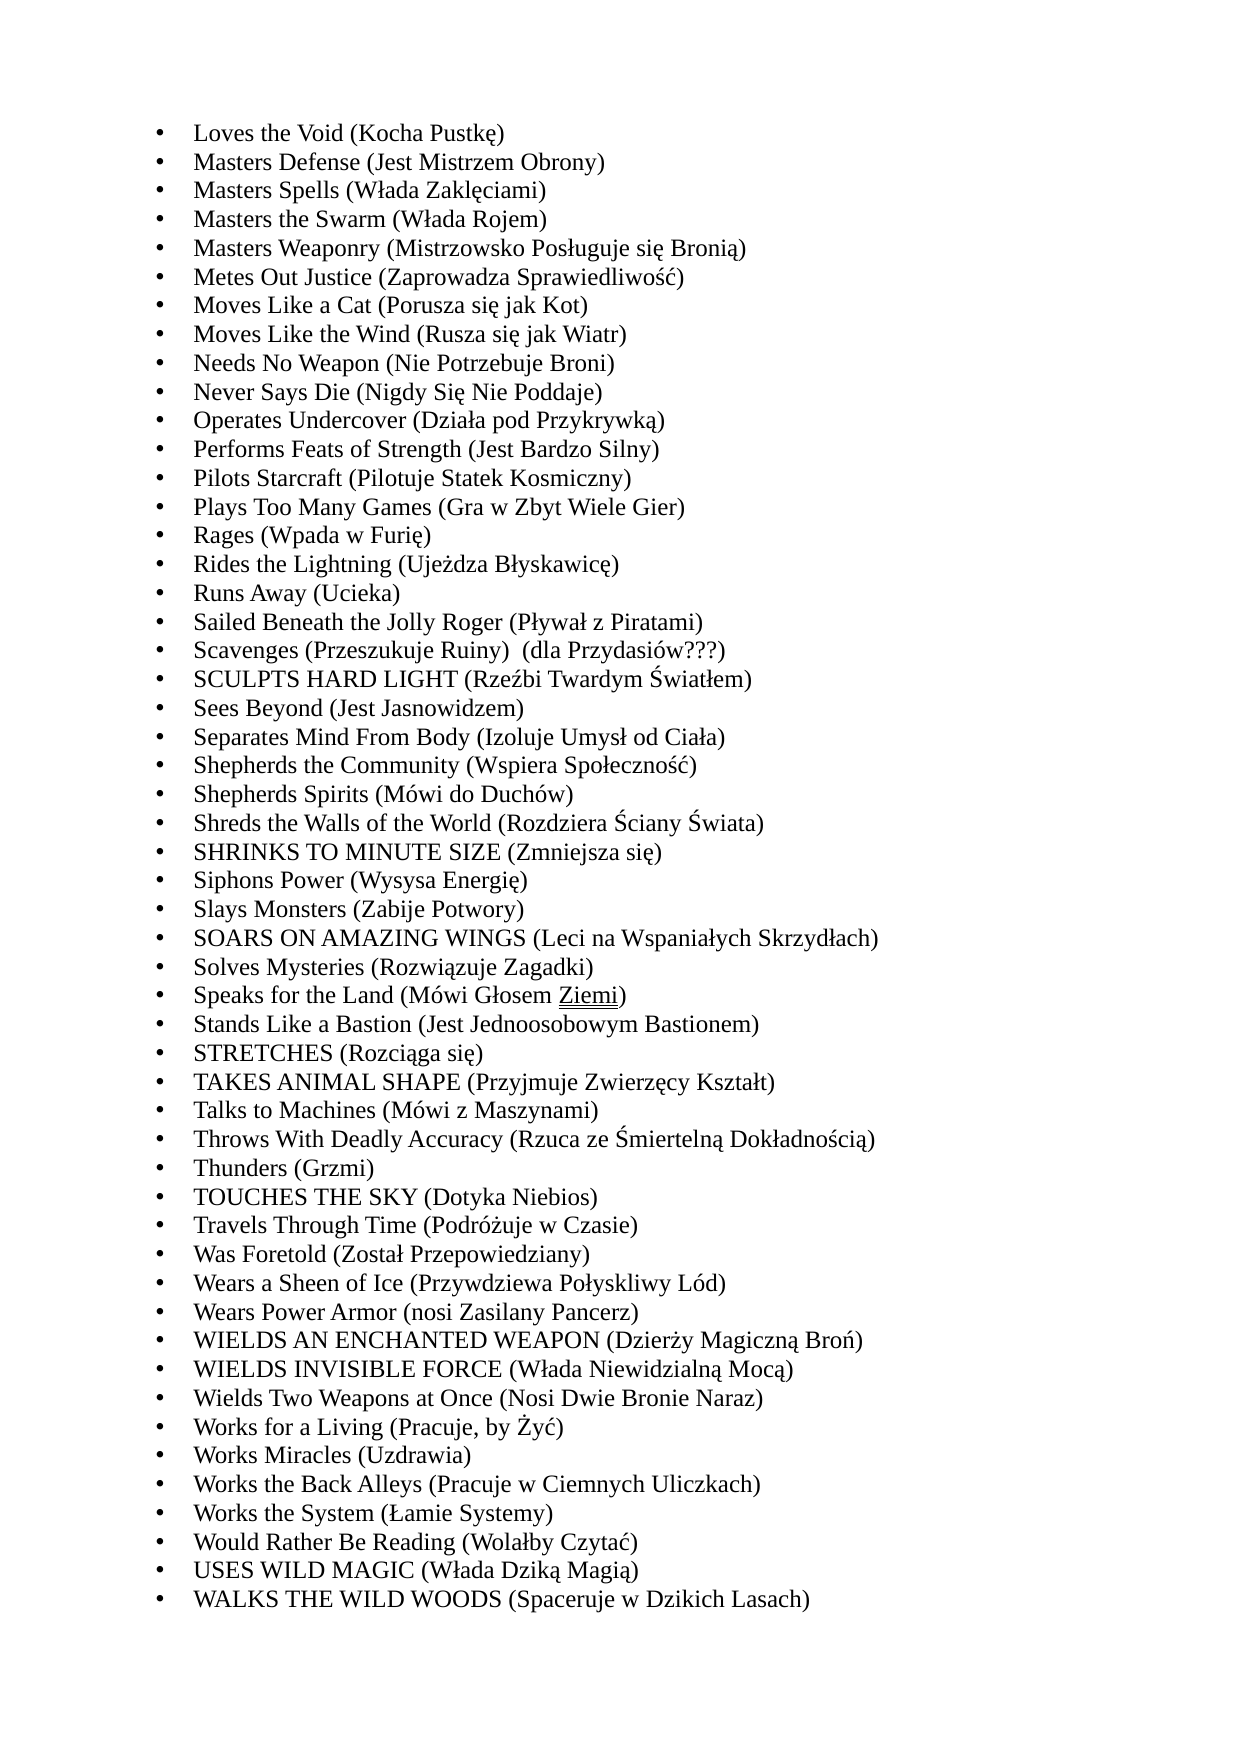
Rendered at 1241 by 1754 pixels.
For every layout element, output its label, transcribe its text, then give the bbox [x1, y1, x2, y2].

list Works the System (Łamie Systemy) [156, 1498, 1122, 1527]
list Speaks for the Land (Mówi Głosem Ziemi) [156, 981, 1122, 1009]
list Would Rather Be Reading (Wolałby Czytać) [156, 1527, 1122, 1556]
list Was Foretold (Został Przepowiedziany) [156, 1239, 1122, 1268]
list Sees Beyond (Jest Jasnowidzem) [156, 693, 1122, 722]
list Moves Like a Cat (Porusza się jak Kot) [156, 291, 1122, 319]
list Never Says Die (Nigdy Się Nie Poddaje) [156, 377, 1122, 406]
list SCULPTS HARD LIGHT (Rzeźbi Twardym Światłem) [156, 664, 1122, 693]
list Rides the Lightning (Ujeżdza Błyskawicę) [156, 549, 1122, 578]
list Scavenges (Przeszukuje Ruiny) (dla Przydasiów???) [156, 636, 1122, 664]
list Needs No Weapon (Nie Potrzebuje Broni) [156, 348, 1122, 377]
list Loves the Void (Kocha Pustkę) [156, 118, 1122, 147]
list Shepherds the Community (Wspiera Społeczność) [156, 751, 1122, 779]
list Runs Away (Ucieka) [156, 578, 1122, 607]
list Masters the Swarm (Włada Rojem) [156, 204, 1122, 233]
list Masters Spells (Włada Zaklęciami) [156, 176, 1122, 204]
list TOUCHES THE SKY (Dotyka Niebios) [156, 1182, 1122, 1211]
list Plays Too Many Games (Gra w Zbyt Wiele Gier) [156, 492, 1122, 521]
list Solves Mysteries (Rozwiązuje Zagadki) [156, 952, 1122, 981]
list Pilots Starcraft (Pilotuje Statek Kosmiczny) [156, 463, 1122, 492]
list Travels Through Time (Podróżuje w Czasie) [156, 1211, 1122, 1239]
list STRETCHES (Rozciąga się) [156, 1038, 1122, 1067]
list TAKES ANIMAL SHAPE (Przyjmuje Zwierzęcy Kształt) [156, 1067, 1122, 1096]
list Wears a Sheen of Ice (Przywdziewa Połyskliwy Lód) [156, 1268, 1122, 1297]
list Operates Undercover (Działa pod Przykrywką) [156, 406, 1122, 434]
list SOARS ON AMAZING WINGS (Leci na Wspaniałych Skrzydłach) [156, 923, 1122, 952]
list Throws With Deadly Accuracy (Rzuca ze Śmiertelną Dokładnością) [156, 1124, 1122, 1153]
list Thunders (Grzmi) [156, 1153, 1122, 1182]
list Performs Feats of Strength (Jest Bardzo Silny) [156, 434, 1122, 463]
list Wears Power Armor (nosi Zasilany Pancerz) [156, 1297, 1122, 1326]
list Metes Out Justice (Zaprowadza Sprawiedliwość) [156, 262, 1122, 291]
list WALKS THE WILD WOODS (Spaceruje w Dzikich Lasach) [156, 1584, 1122, 1613]
list Moves Like the Wind (Rusza się jak Wiatr) [156, 319, 1122, 348]
list Works the Back Alleys (Pracuje w Ciemnych Uliczkach) [156, 1469, 1122, 1498]
list Slays Monsters (Zabije Potwory) [156, 894, 1122, 923]
list Talks to Machines (Mówi z Maszynami) [156, 1096, 1122, 1124]
list Masters Defense (Jest Mistrzem Obrony) [156, 147, 1122, 176]
list Siphons Power (Wysysa Energię) [156, 866, 1122, 894]
list Shepherds Spirits (Mówi do Duchów) [156, 779, 1122, 808]
list SHRINKS TO MINUTE SIZE (Zmniejsza się) [156, 837, 1122, 866]
list USES WILD MAGIC (Włada Dziką Magią) [156, 1556, 1122, 1584]
list Sailed Beneath the Jolly Roger (Pływał z Piratami) [156, 607, 1122, 636]
list Wields Two Weapons at Once (Nosi Dwie Bronie Naraz) [156, 1383, 1122, 1412]
list Works for a Living (Pracuje, by Żyć) [156, 1412, 1122, 1441]
list WIELDS AN ENCHANTED WEAPON (Dzierży Magiczną Broń) [156, 1326, 1122, 1354]
list Masters Weaponry (Mistrzowsko Posługuje się Bronią) [156, 233, 1122, 262]
list Shreds the Walls of the World (Rozdziera Ściany Świata) [156, 808, 1122, 837]
list Stands Like a Bastion (Jest Jednoosobowym Bastionem) [156, 1009, 1122, 1038]
list Separates Mind From Body (Izoluje Umysł od Ciała) [156, 722, 1122, 751]
list Rages (Wpada w Furię) [156, 521, 1122, 549]
list Works Miracles (Uzdrawia) [156, 1441, 1122, 1469]
list WIELDS INVISIBLE FORCE (Włada Niewidzialną Mocą) [156, 1354, 1122, 1383]
